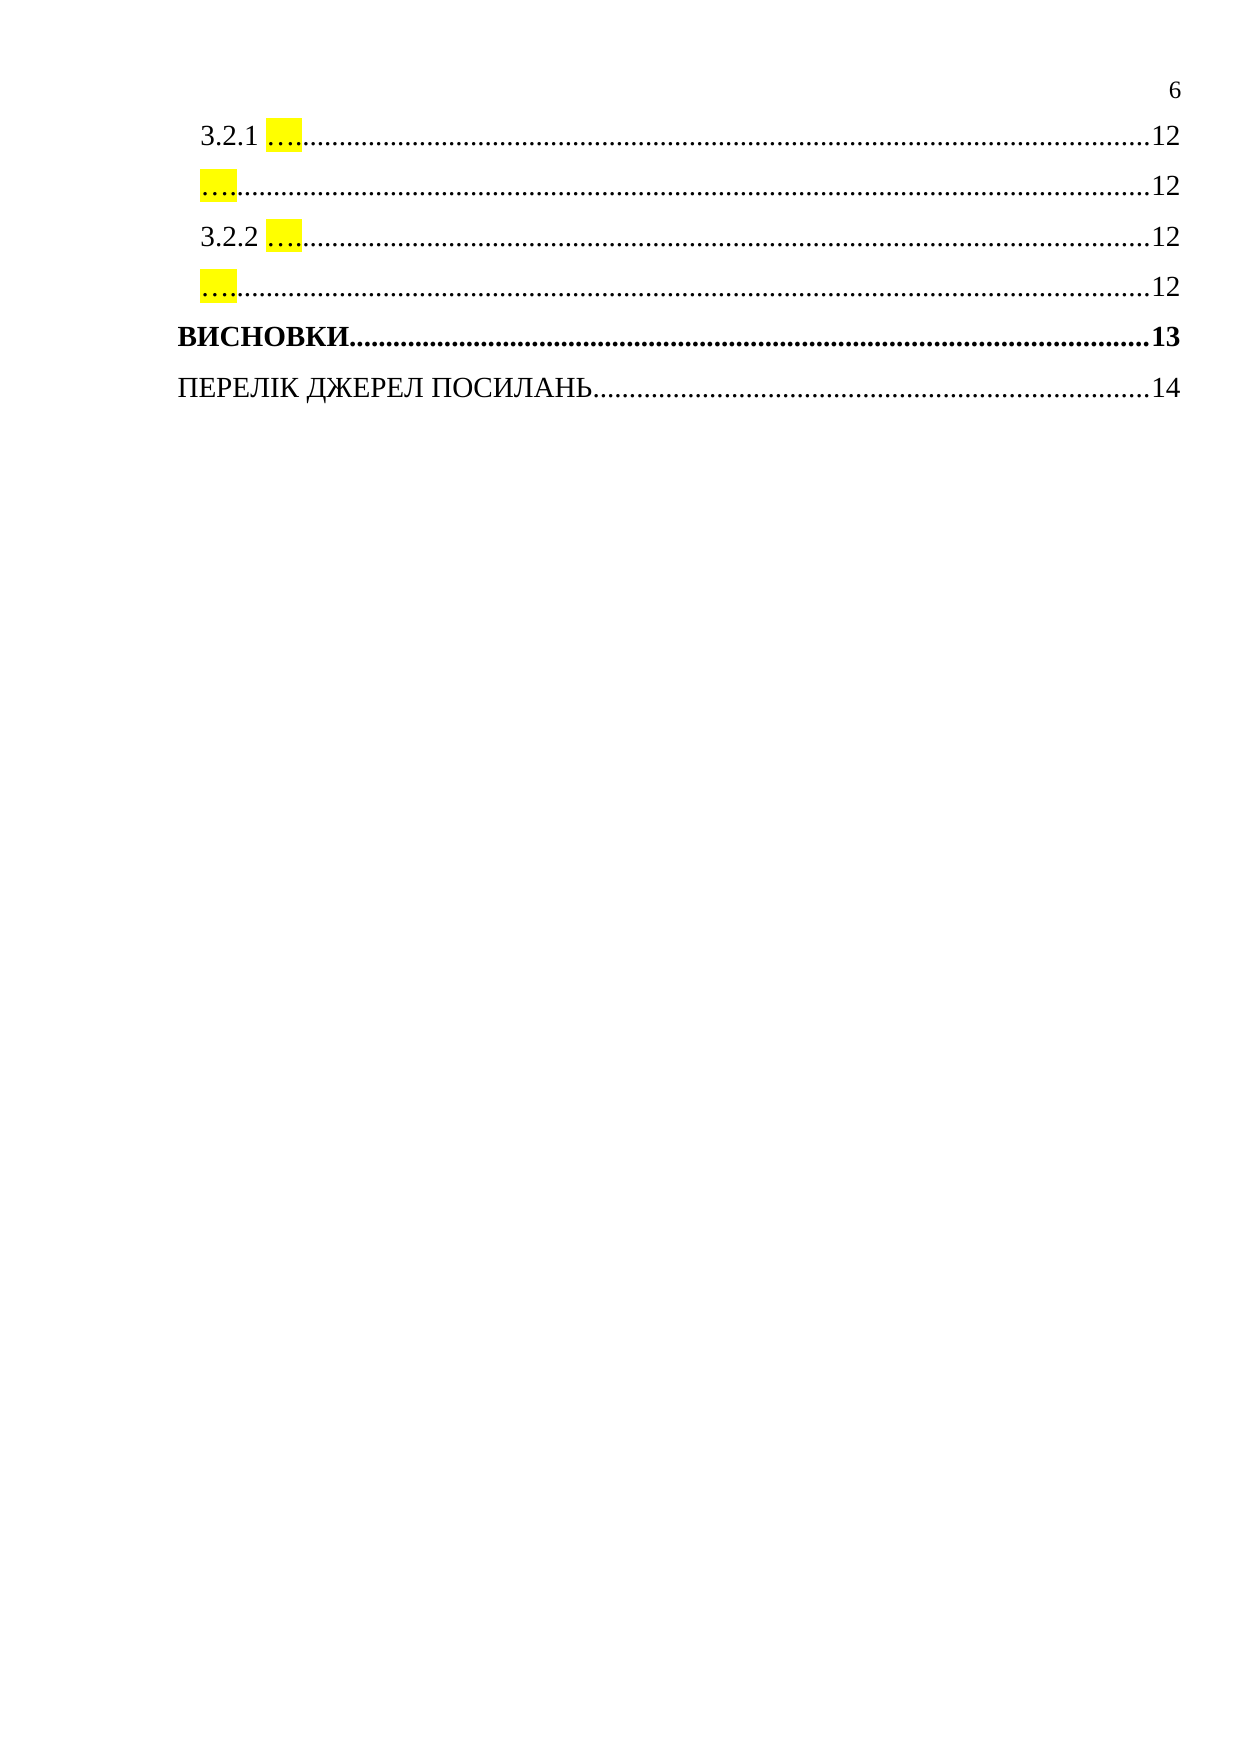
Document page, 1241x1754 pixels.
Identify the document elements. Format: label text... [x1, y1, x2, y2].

text …. 12 [200, 168, 1181, 202]
text 3.2.2 …. 12 [200, 219, 1181, 252]
text 3.2.1 …. 12 [200, 118, 1181, 152]
text ПЕРЕЛІК ДЖЕРЕЛ ПОСИЛАНЬ 14 [177, 370, 1181, 403]
text …. 12 [200, 269, 1181, 303]
text ВИСНОВКИ 13 [177, 319, 1181, 353]
